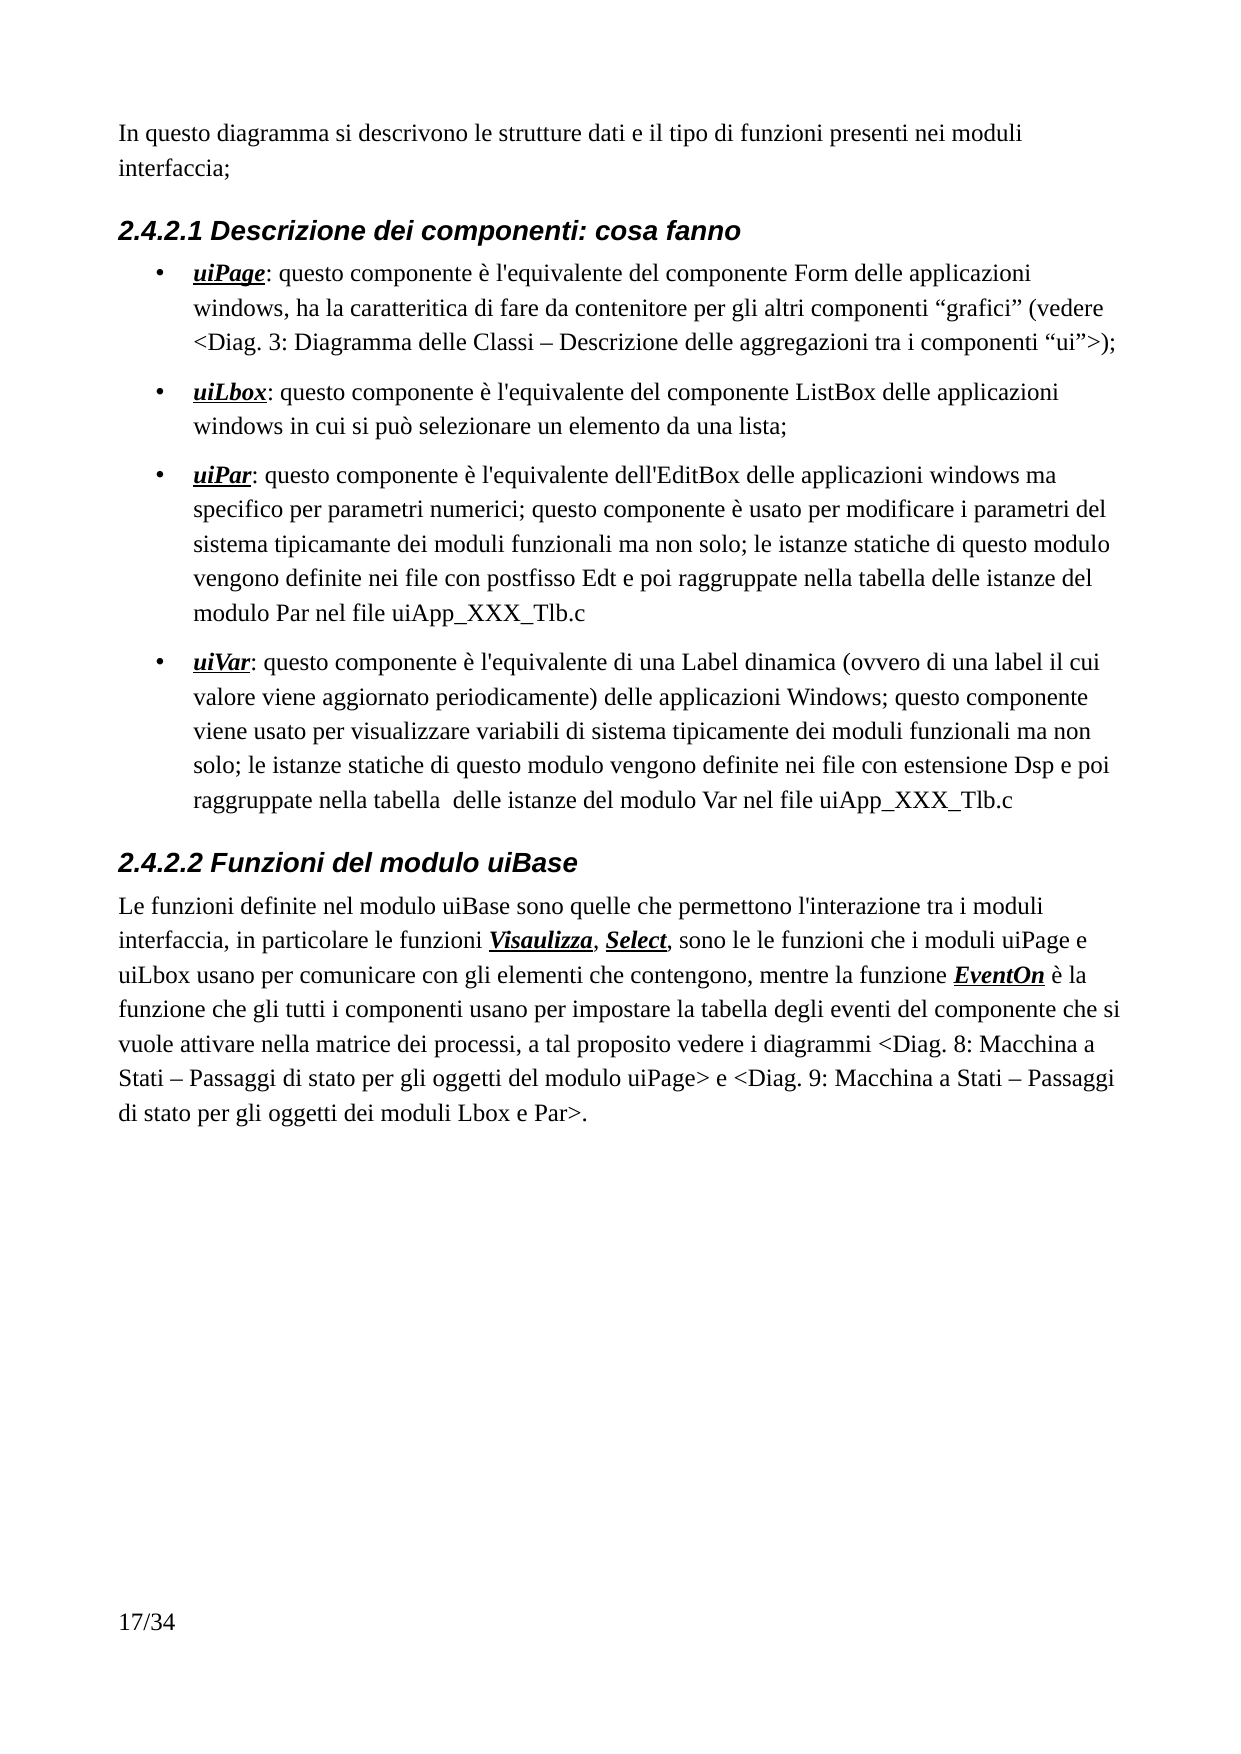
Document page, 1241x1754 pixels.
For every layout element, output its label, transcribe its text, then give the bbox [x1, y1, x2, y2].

text Le funzioni definite nel modulo uiBase sono quelle che permettono l'interazione tra i moduli interfaccia, in particolare le funzioni Visaulizza, Select, sono le le funzioni che i moduli uiPage e uiLbox usano per comunicare con gli elementi che contengono, mentre la funzione EventOn è la funzione che gli tutti i componenti usano per impostare la tabella degli eventi del componente che si vuole attivare nella matrice dei processi, a tal proposito vedere i diagrammi <Diag. 8: Macchina a Stati – Passaggi di stato per gli oggetti del modulo uiPage> e <Diag. 9: Macchina a Stati – Passaggi di stato per gli oggetti dei moduli Lbox e Par>. [118, 891, 1122, 1127]
list uiLbox: questo componente è l'equivalente del componente ListBox delle applicazioni windows in cui si può selezionare un elemento da una lista; [156, 377, 1122, 440]
list uiPage: questo componente è l'equivalente del componente Form delle applicazioni windows, ha la caratteritica di fare da contenitore per gli altri componenti “grafici” (vedere <Diag. 3: Diagramma delle Classi – Descrizione delle aggregazioni tra i componenti “ui”>); [156, 258, 1122, 356]
list uiVar: questo componente è l'equivalente di una Label dinamica (ovvero di una label il cui valore viene aggiornato periodicamente) delle applicazioni Windows; questo componente viene usato per visualizzare variabili di sistema tipicamente dei moduli funzionali ma non solo; le istanze statiche di questo modulo vengono definite nei file con estensione Dsp e poi raggruppate nella tabella delle istanze del modulo Var nel file uiApp_XXX_Tlb.c [156, 647, 1122, 814]
subtitle 2.4.2.2 Funzioni del modulo uiBase [118, 847, 1122, 878]
text In questo diagramma si descrivono le strutture dati e il tipo di funzioni presenti nei moduli interfaccia; [118, 118, 1122, 181]
subtitle 2.4.2.1 Descrizione dei componenti: cosa fanno [118, 214, 1122, 246]
list uiPar: questo componente è l'equivalente dell'EditBox delle applicazioni windows ma specifico per parametri numerici; questo componente è usato per modificare i parametri del sistema tipicamante dei moduli funzionali ma non solo; le istanze statiche di questo modulo vengono definite nei file con postfisso Edt e poi raggruppate nella tabella delle istanze del modulo Par nel file uiApp_XXX_Tlb.c [156, 460, 1122, 627]
